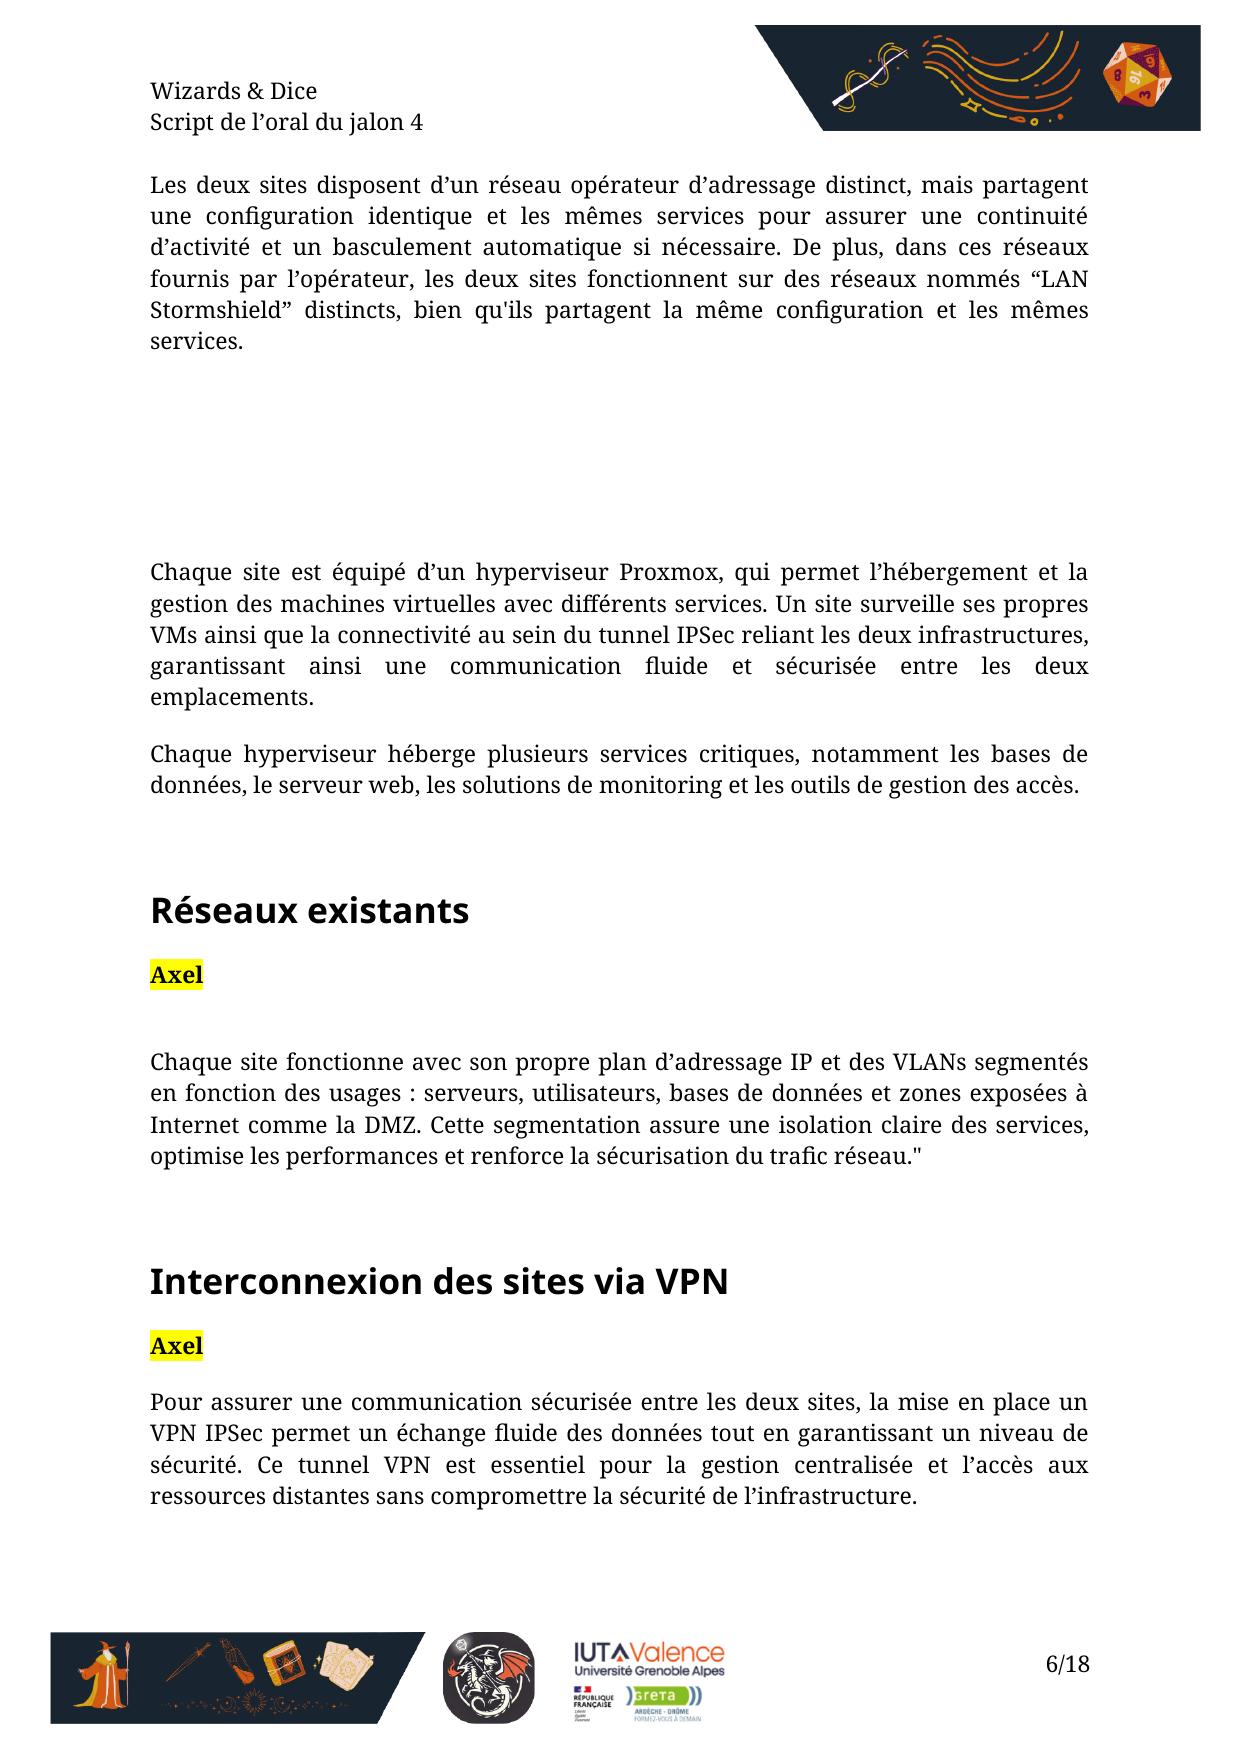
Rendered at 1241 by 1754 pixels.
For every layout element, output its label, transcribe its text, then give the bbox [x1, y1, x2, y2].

text Chaque site est équipé d’un hyperviseur Proxmox, qui permet l’hébergement et la gestion des machines virtuelles avec différents services. Un site surveille ses propres VMs ainsi que la connectivité au sein du tunnel IPSec reliant les deux infrastructures, garantissant ainsi une communication fluide et sécurisée entre les deux emplacements. [150, 556, 1090, 712]
picture [42, 1628, 749, 1733]
text Les deux sites disposent d’un réseau opérateur d’adressage distinct, mais partagent une configuration identique et les mêmes services pour assurer une continuité d’activité et un basculement automatique si nécessaire. De plus, dans ces réseaux fournis par l’opérateur, les deux sites fonctionnent sur des réseaux nommés “LAN Stormshield” distincts, bien qu'ils partagent la même configuration et les mêmes services. [150, 169, 1090, 387]
text Chaque site fonctionne avec son propre plan d’adressage IP et des VLANs segmentés en fonction des usages : serveurs, utilisateurs, bases de données et zones exposées à Internet comme la DMZ. Cette segmentation assure une isolation claire des services, optimise les performances et renforce la sécurisation du trafic réseau." [150, 1046, 1090, 1171]
subtitle Interconnexion des sites via VPN [150, 1257, 1090, 1305]
text Pour assurer une communication sécurisée entre les deux sites, la mise en place un VPN IPSec permet un échange fluide des données tout en garantissant un niveau de sécurité. Ce tunnel VPN est essentiel pour la gestion centralisée et l’accès aux ressources distantes sans compromettre la sécurité de l’infrastructure. [150, 1386, 1090, 1511]
text Axel [150, 1330, 1090, 1361]
subtitle Réseaux existants [150, 885, 1090, 934]
text Axel [150, 959, 1090, 1021]
picture [748, 25, 1214, 132]
text Chaque hyperviseur héberge plusieurs services critiques, notamment les bases de données, le serveur web, les solutions de monitoring et les outils de gestion des accès. [150, 737, 1090, 800]
